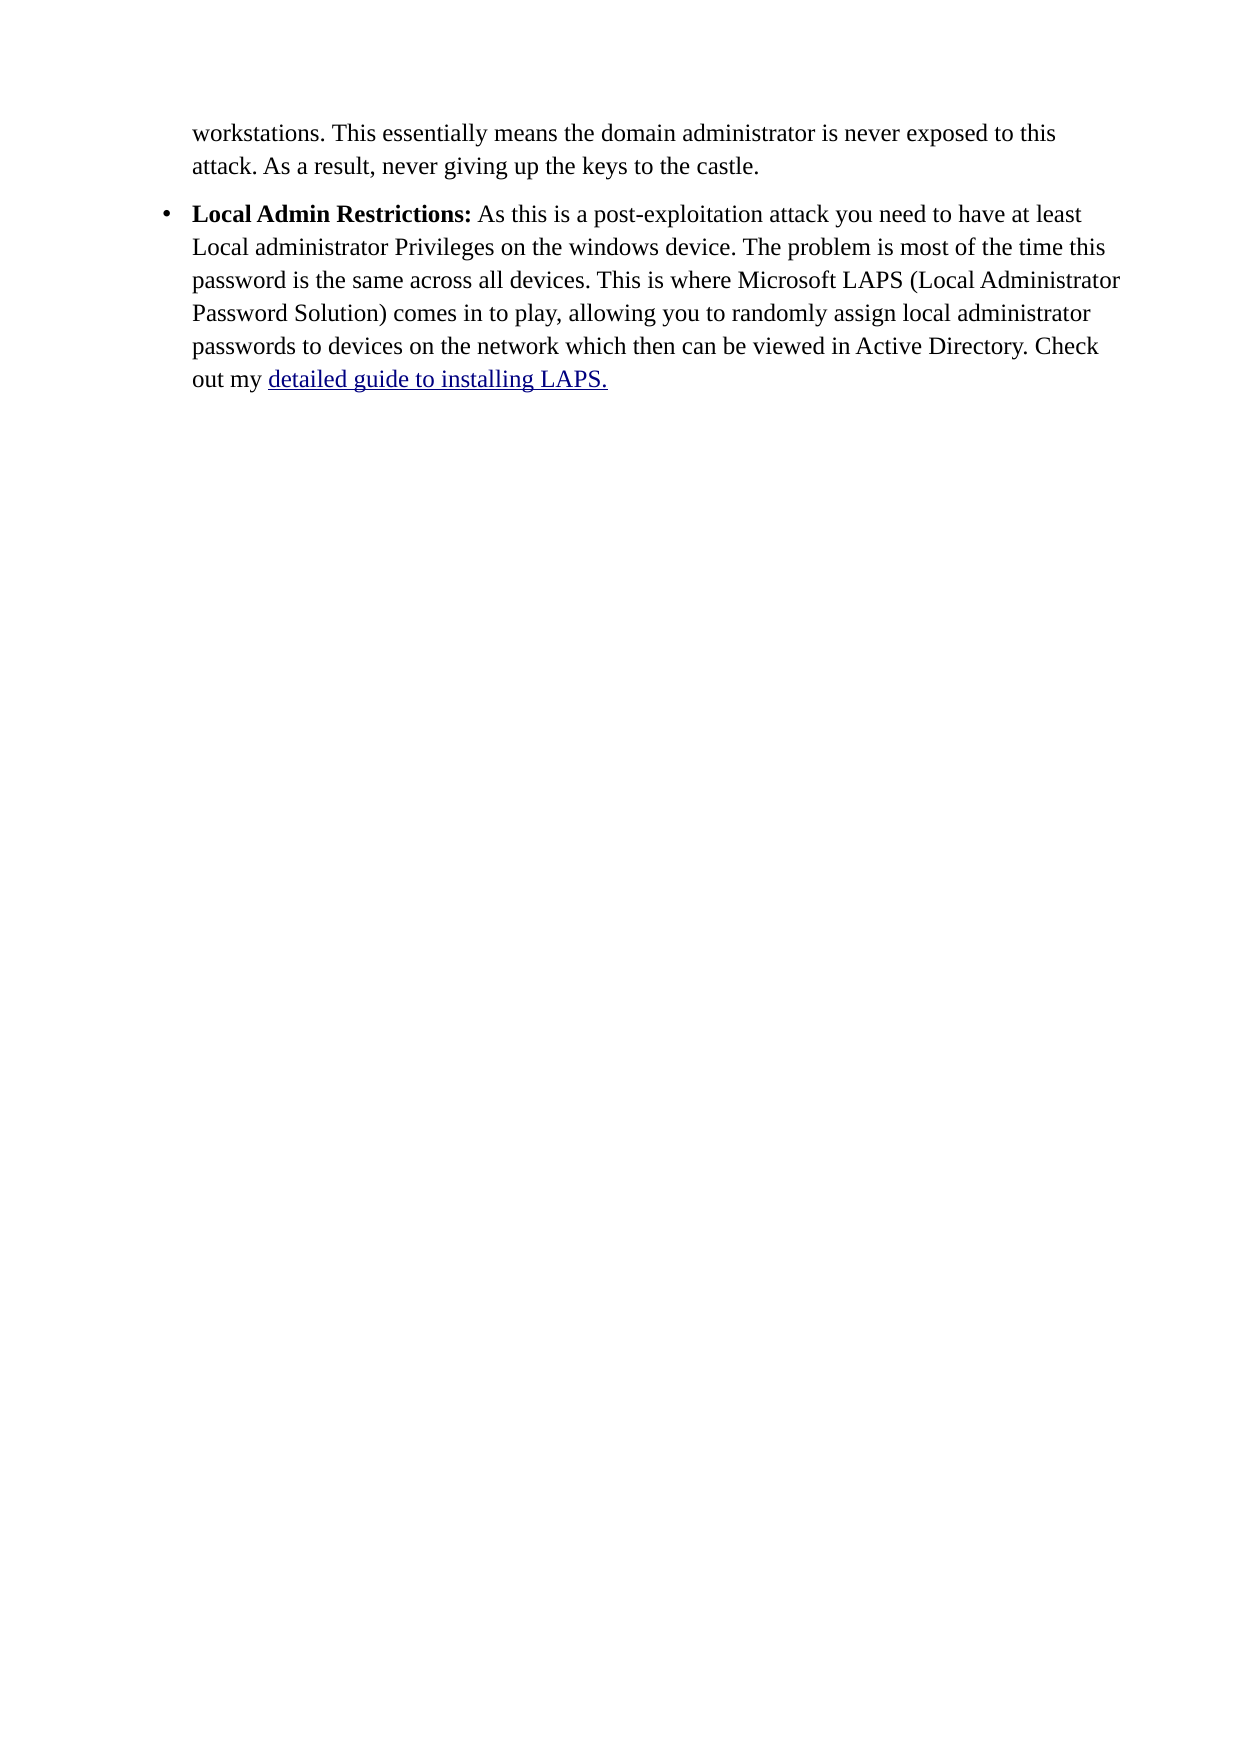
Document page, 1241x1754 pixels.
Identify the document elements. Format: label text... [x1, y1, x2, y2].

list workstations. This essentially means the domain administrator is never exposed to this attack. As a result, never giving up the keys to the castle. [162, 118, 1122, 180]
list Local Admin Restrictions: As this is a post-exploitation attack you need to have at least Local administrator Privileges on the windows device. The problem is most of the time this password is the same across all devices. This is where Microsoft LAPS (Local Administrator Password Solution) comes in to play, allowing you to randomly assign local administrator passwords to devices on the network which then can be viewed in Active Directory. Check out my detailed guide to installing LAPS. [162, 199, 1122, 393]
